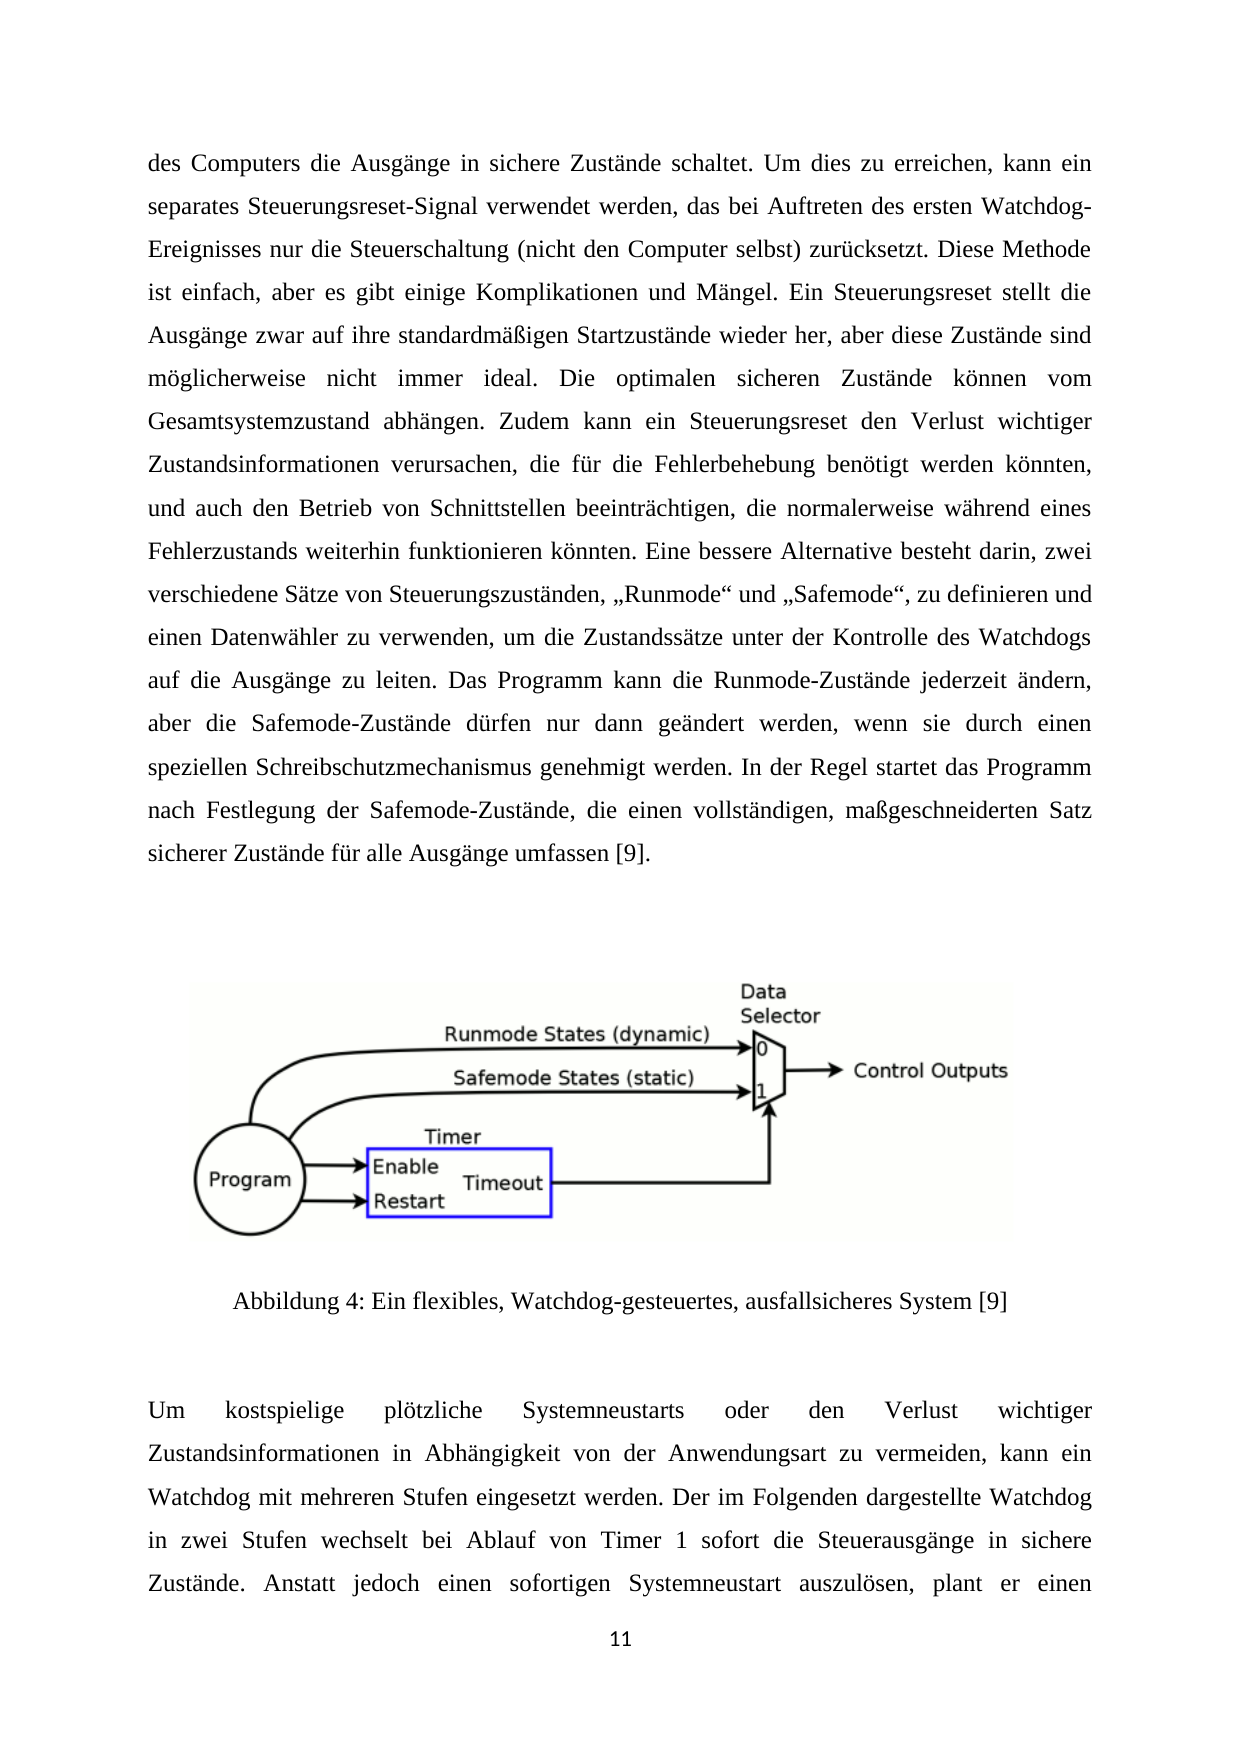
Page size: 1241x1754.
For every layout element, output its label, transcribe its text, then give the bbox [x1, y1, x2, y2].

text Abbildung 4: Ein flexibles, Watchdog-gesteuertes, ausfallsicheres System [9] [148, 1286, 1093, 1315]
text Um kostspielige plötzliche Systemneustarts oder den Verlust wichtiger Zustandsinformationen in Abhängigkeit von der Anwendungsart zu vermeiden, kann ein Watchdog mit mehreren Stufen eingesetzt werden. Der im Folgenden dargestellte Watchdog in zwei Stufen wechselt bei Ablauf von Timer 1 sofort die Steuerausgänge in sichere Zustände. Anstatt jedoch einen sofortigen Systemneustart auszulösen, plant er einen [148, 1395, 1093, 1597]
text des Computers die Ausgänge in sichere Zustände schaltet. Um dies zu erreichen, kann ein separates Steuerungsreset-Signal verwendet werden, das bei Auftreten des ersten Watchdog-Ereignisses nur die Steuerschaltung (nicht den Computer selbst) zurücksetzt. Diese Methode ist einfach, aber es gibt einige Komplikationen und Mängel. Ein Steuerungsreset stellt die Ausgänge zwar auf ihre standardmäßigen Startzustände wieder her, aber diese Zustände sind möglicherweise nicht immer ideal. Die optimalen sicheren Zustände können vom Gesamtsystemzustand abhängen. Zudem kann ein Steuerungsreset den Verlust wichtiger Zustandsinformationen verursachen, die für die Fehlerbehebung benötigt werden könnten, und auch den Betrieb von Schnittstellen beeinträchtigen, die normalerweise während eines Fehlerzustands weiterhin funktionieren könnten. Eine bessere Alternative besteht darin, zwei verschiedene Sätze von Steuerungszuständen, „Runmode“ und „Safemode“, zu definieren und einen Datenwähler zu verwenden, um die Zustandssätze unter der Kontrolle des Watchdogs auf die Ausgänge zu leiten. Das Programm kann die Runmode-Zustände jederzeit ändern, aber die Safemode-Zustände dürfen nur dann geändert werden, wenn sie durch einen speziellen Schreibschutzmechanismus genehmigt werden. In der Regel startet das Programm nach Festlegung der Safemode-Zustände, die einen vollständigen, maßgeschneiderten Satz sicherer Zustände für alle Ausgänge umfassen [9]. [148, 148, 1093, 867]
